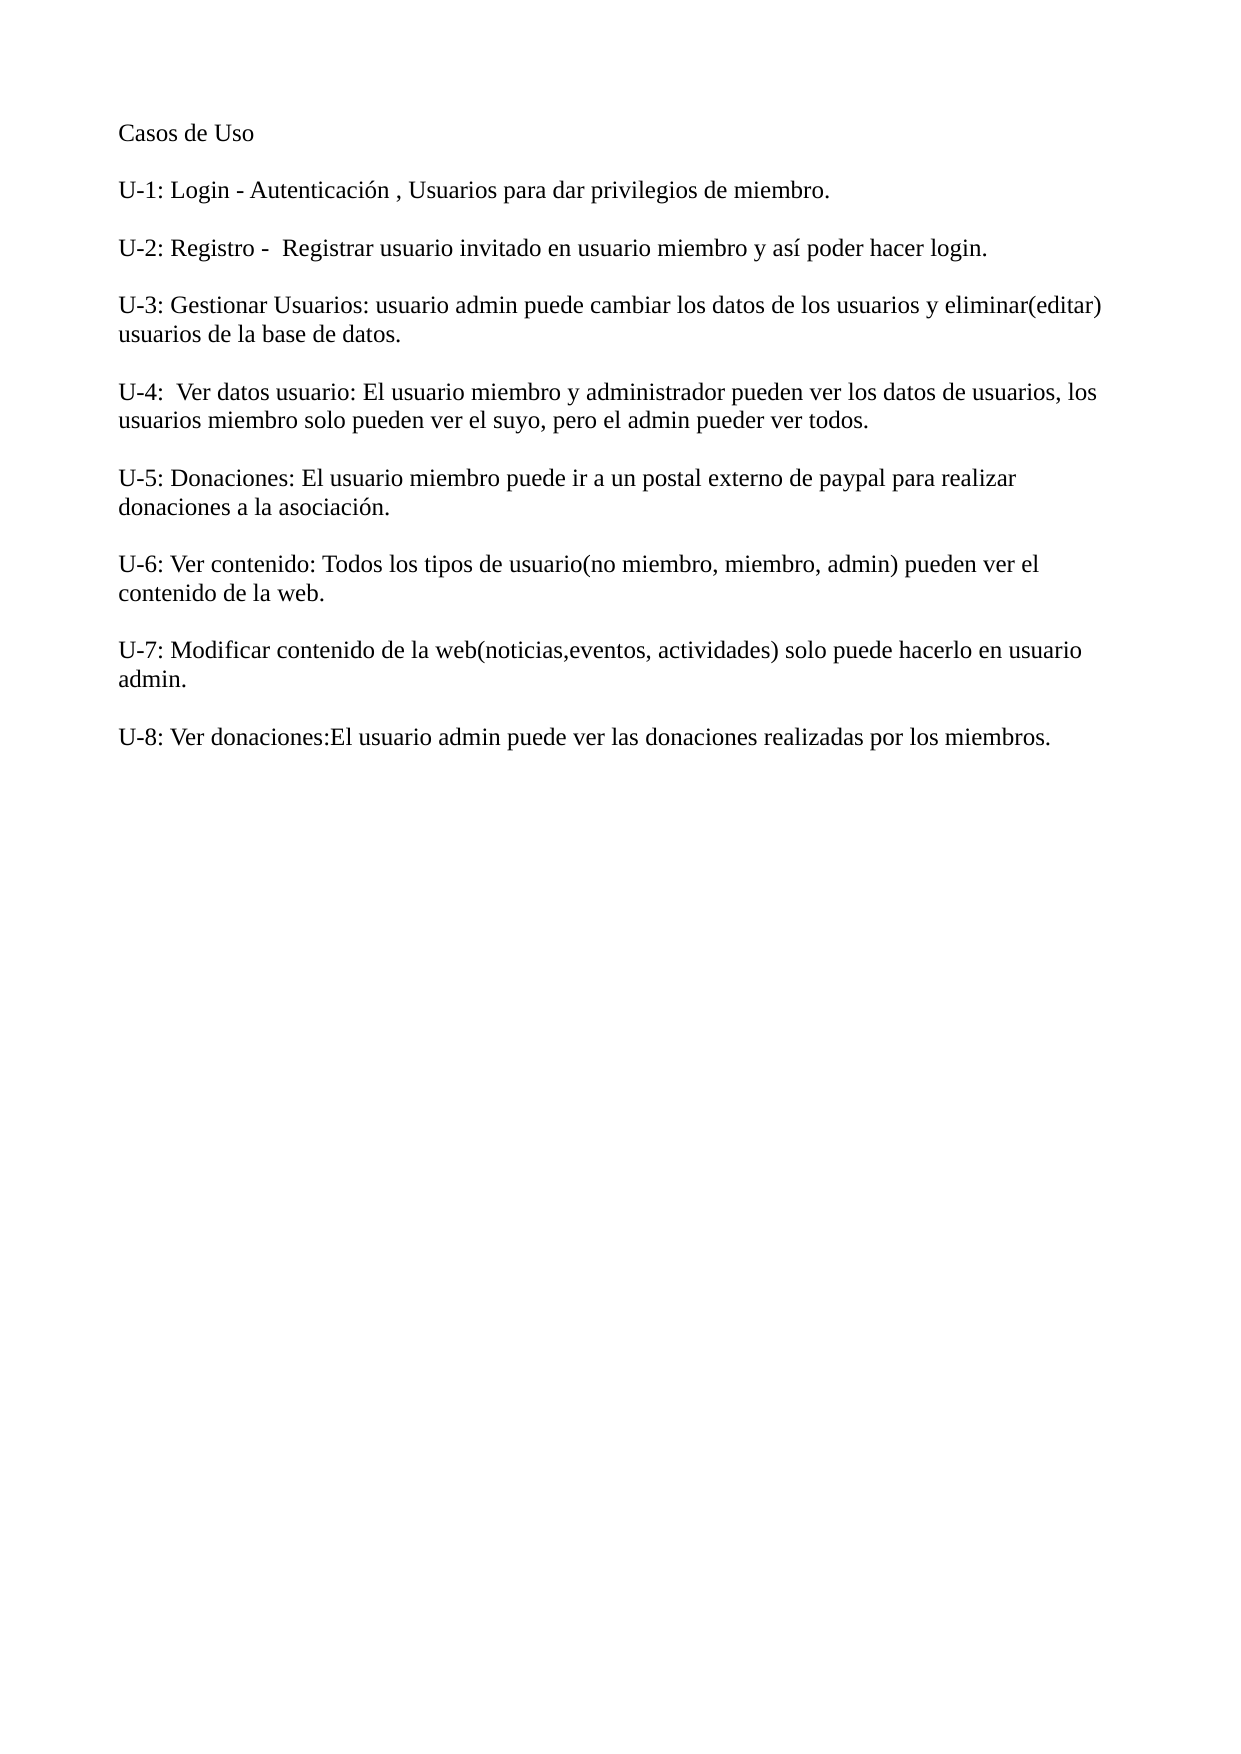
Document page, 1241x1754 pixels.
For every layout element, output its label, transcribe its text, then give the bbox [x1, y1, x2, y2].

text U-4: Ver datos usuario: El usuario miembro y administrador pueden ver los datos de usuarios, los usuarios miembro solo pueden ver el suyo, pero el admin pueder ver todos. [118, 377, 1122, 434]
text U-7: Modificar contenido de la web(noticias,eventos, actividades) solo puede hacerlo en usuario admin. [118, 636, 1122, 693]
text U-1: Login - Autenticación , Usuarios para dar privilegios de miembro. [118, 176, 1122, 204]
text U-3: Gestionar Usuarios: usuario admin puede cambiar los datos de los usuarios y eliminar(editar) usuarios de la base de datos. [118, 291, 1122, 348]
text U-8: Ver donaciones:El usuario admin puede ver las donaciones realizadas por los miembros. [118, 722, 1122, 751]
text U-2: Registro - Registrar usuario invitado en usuario miembro y así poder hacer login. [118, 233, 1122, 262]
text U-5: Donaciones: El usuario miembro puede ir a un postal externo de paypal para realizar donaciones a la asociación. [118, 463, 1122, 521]
text U-6: Ver contenido: Todos los tipos de usuario(no miembro, miembro, admin) pueden ver el contenido de la web. [118, 549, 1122, 607]
text Casos de Uso [118, 118, 1122, 147]
